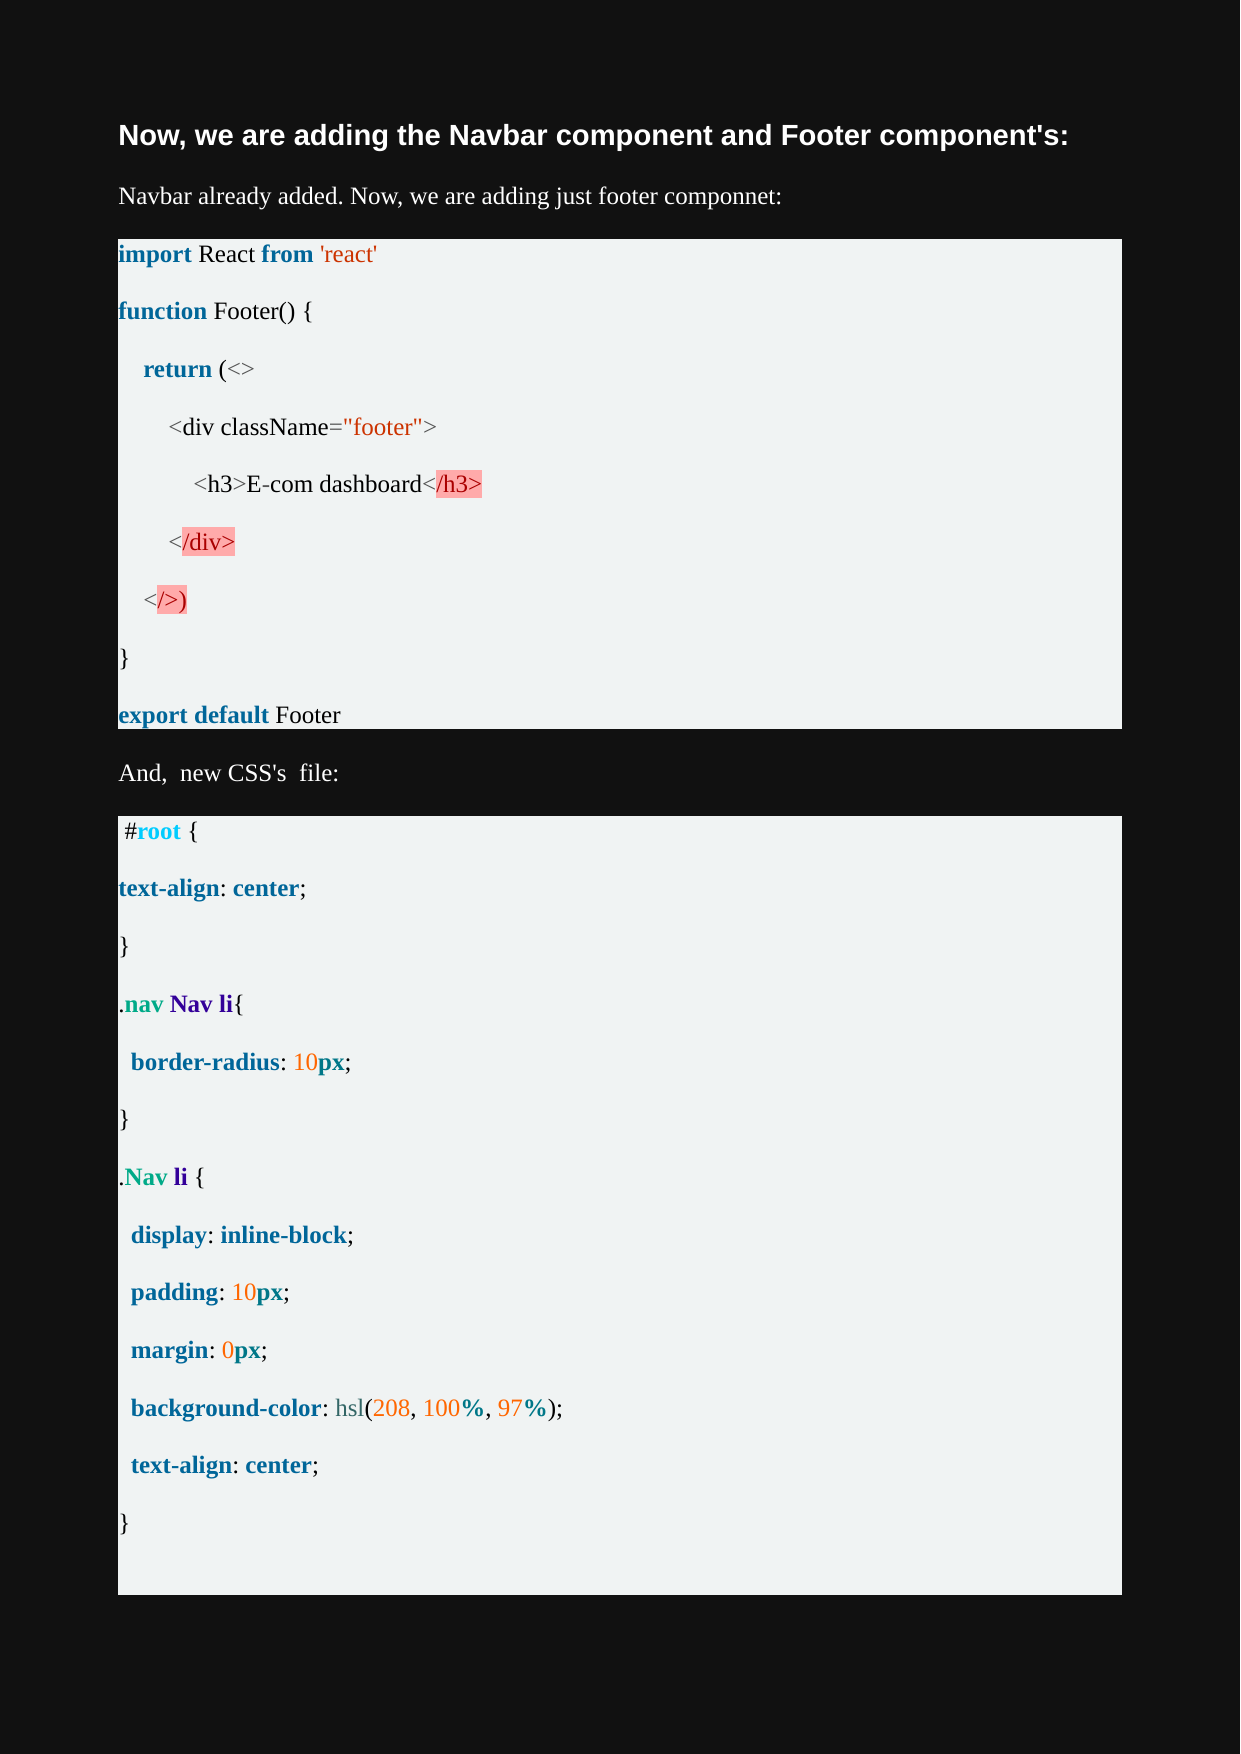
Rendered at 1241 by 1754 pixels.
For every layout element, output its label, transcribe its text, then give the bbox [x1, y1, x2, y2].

text margin: 0px; [118, 1335, 1122, 1364]
text #root { [118, 816, 1122, 844]
text <h3>E-com dashboard</h3> [118, 469, 1122, 498]
text } [118, 931, 1122, 960]
text border-radius: 10px; [118, 1047, 1122, 1075]
text padding: 10px; [118, 1277, 1122, 1306]
text Navbar already added. Now, we are adding just footer componnet: [118, 181, 1122, 210]
text } [118, 1104, 1122, 1133]
text } [118, 1508, 1122, 1537]
text export default Footer [118, 700, 1122, 729]
text text-align: center; [118, 1451, 1122, 1479]
text import React from 'react' [118, 239, 1122, 267]
text .nav Nav li{ [118, 989, 1122, 1018]
text .Nav li { [118, 1162, 1122, 1191]
text </>) [118, 585, 1122, 614]
text <div className="footer"> [118, 412, 1122, 441]
text function Footer() { [118, 296, 1122, 325]
subtitle Now, we are adding the Navbar component and Footer component's: [118, 118, 1122, 152]
text text-align: center; [118, 873, 1122, 902]
text return (<> [118, 354, 1122, 383]
text background-color: hsl(208, 100%, 97%); [118, 1393, 1122, 1422]
text } [118, 643, 1122, 671]
text And, new CSS's file: [118, 758, 1122, 787]
text </div> [118, 527, 1122, 556]
text display: inline-block; [118, 1220, 1122, 1248]
